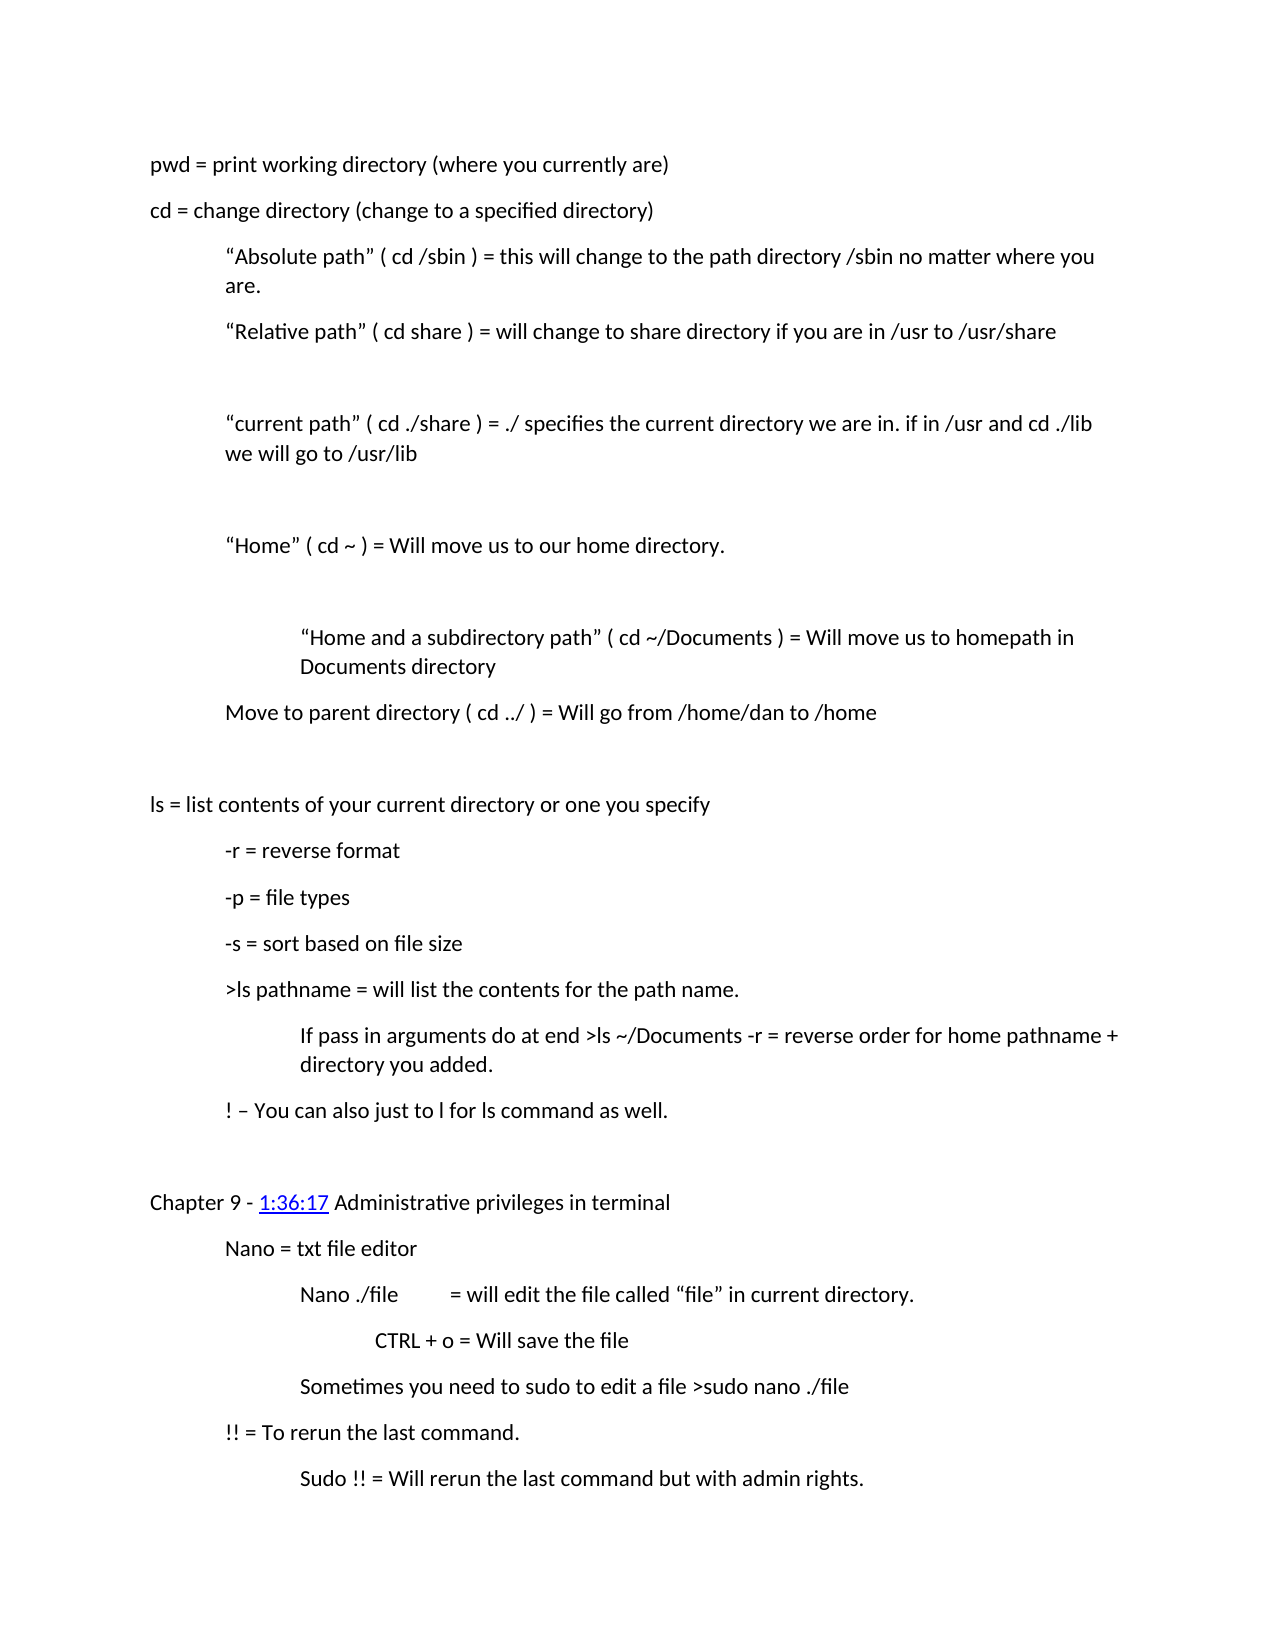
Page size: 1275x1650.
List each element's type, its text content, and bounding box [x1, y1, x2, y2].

text pwd = print working directory (where you currently are) [150, 150, 1125, 178]
list “Home” ( cd ~ ) = Will move us to our home directory. [225, 531, 1125, 559]
text -p = file types [150, 883, 1125, 911]
text Nano ./file = will edit the file called “file” in current directory. [150, 1280, 1125, 1308]
text ! – You can also just to l for ls command as well. [150, 1096, 1125, 1124]
list “Relative path” ( cd share ) = will change to share directory if you are in /usr to /usr/share [225, 317, 1125, 346]
text -r = reverse format [150, 837, 1125, 865]
text !! = To rerun the last command. [150, 1418, 1125, 1447]
text Chapter 9 - 1:36:17 Administrative privileges in terminal [150, 1188, 1125, 1216]
text Sometimes you need to sudo to edit a file >sudo nano ./file [150, 1372, 1125, 1401]
text CTRL + o = Will save the file [150, 1326, 1125, 1354]
text ls = list contents of your current directory or one you specify [150, 791, 1125, 819]
text “Home and a subdirectory path” ( cd ~/Documents ) = Will move us to homepath in Documents directory [300, 623, 1125, 681]
list “current path” ( cd ./share ) = ./ specifies the current directory we are in. if in /usr and cd ./lib we will go to /usr/lib [225, 409, 1125, 467]
text >ls pathname = will list the contents for the path name. [150, 975, 1125, 1003]
text Move to parent directory ( cd ../ ) = Will go from /home/dan to /home [150, 698, 1125, 727]
text cd = change directory (change to a specified directory) [150, 196, 1125, 224]
text “Absolute path” ( cd /sbin ) = this will change to the path directory /sbin no matter where you are. [225, 242, 1125, 299]
text Sudo !! = Will rerun the last command but with admin rights. [150, 1464, 1125, 1493]
text If pass in arguments do at end >ls ~/Documents -r = reverse order for home pathname + directory you added. [300, 1021, 1125, 1078]
text -s = sort based on file size [150, 929, 1125, 957]
text Nano = txt file editor [150, 1234, 1125, 1262]
